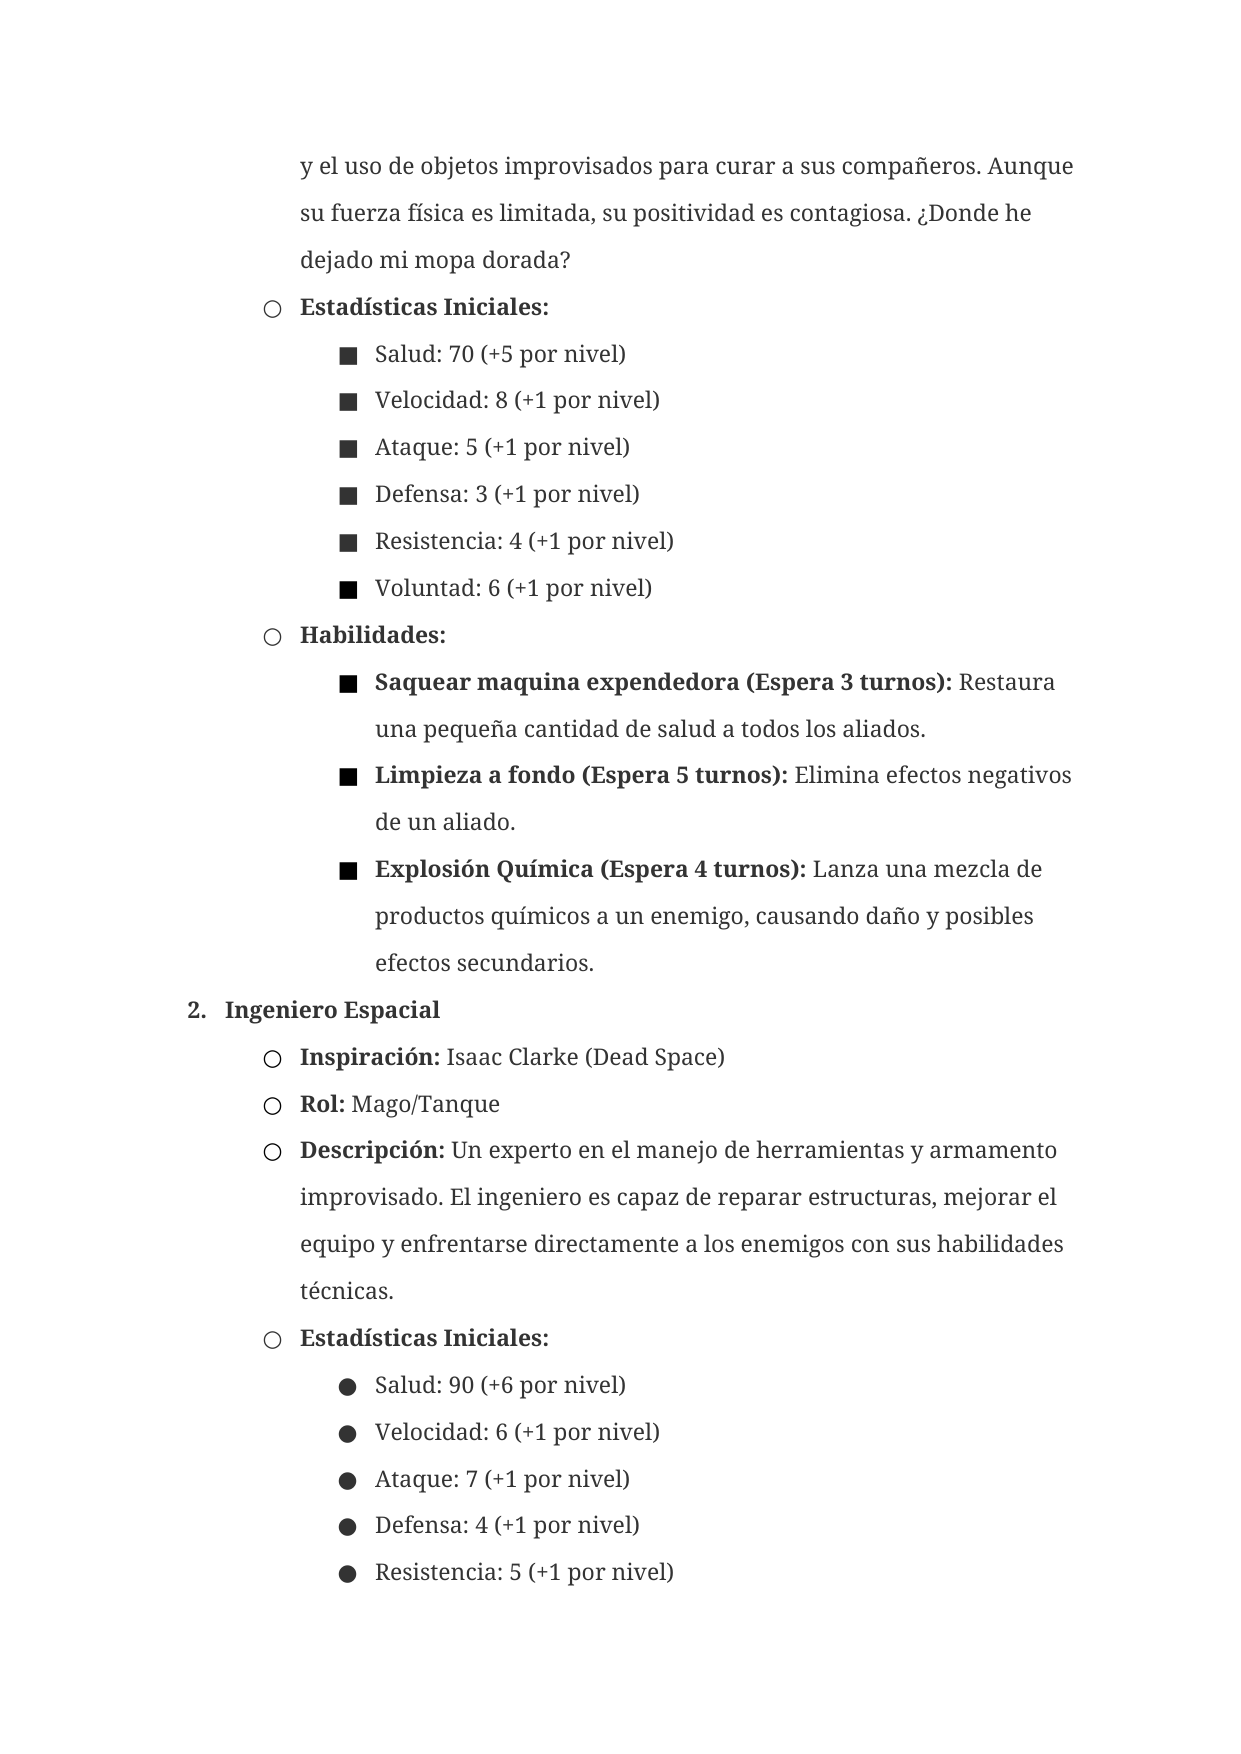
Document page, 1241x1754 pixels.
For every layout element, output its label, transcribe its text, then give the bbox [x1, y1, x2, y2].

list y el uso de objetos improvisados para curar a sus compañeros. Aunque su fuerza física es limitada, su positividad es contagiosa. ¿Donde he dejado mi mopa dorada? [262, 150, 1090, 275]
list Resistencia: 5 (+1 por nivel) [337, 1556, 1090, 1587]
list Ingeniero Espacial [187, 994, 1090, 1025]
list Estadísticas Iniciales: [262, 1322, 1090, 1353]
list Defensa: 4 (+1 por nivel) [337, 1509, 1090, 1541]
list Estadísticas Iniciales: [262, 291, 1090, 322]
list Salud: 70 (+5 por nivel) [337, 337, 1090, 369]
list Descripción: Un experto en el manejo de herramientas y armamento improvisado. El ingeniero es capaz de reparar estructuras, mejorar el equipo y enfrentarse directamente a los enemigos con sus habilidades técnicas. [262, 1134, 1090, 1306]
list Velocidad: 6 (+1 por nivel) [337, 1416, 1090, 1447]
list Ataque: 7 (+1 por nivel) [337, 1462, 1090, 1494]
list Ataque: 5 (+1 por nivel) [337, 431, 1090, 462]
list Defensa: 3 (+1 por nivel) [337, 478, 1090, 509]
list Explosión Química (Espera 4 turnos): Lanza una mezcla de productos químicos a un enemigo, causando daño y posibles efectos secundarios. [337, 853, 1090, 978]
list Velocidad: 8 (+1 por nivel) [337, 384, 1090, 416]
list Limpieza a fondo (Espera 5 turnos): Elimina efectos negativos de un aliado. [337, 759, 1090, 837]
list Saquear maquina expendedora (Espera 3 turnos): Restaura una pequeña cantidad de salud a todos los aliados. [337, 666, 1090, 744]
list Inspiración: Isaac Clarke (Dead Space) [262, 1041, 1090, 1072]
list Resistencia: 4 (+1 por nivel) [337, 525, 1090, 556]
list Voluntad: 6 (+1 por nivel) [337, 572, 1090, 603]
list Habilidades: [262, 619, 1090, 650]
list Rol: Mago/Tanque [262, 1087, 1090, 1119]
list Salud: 90 (+6 por nivel) [337, 1369, 1090, 1400]
